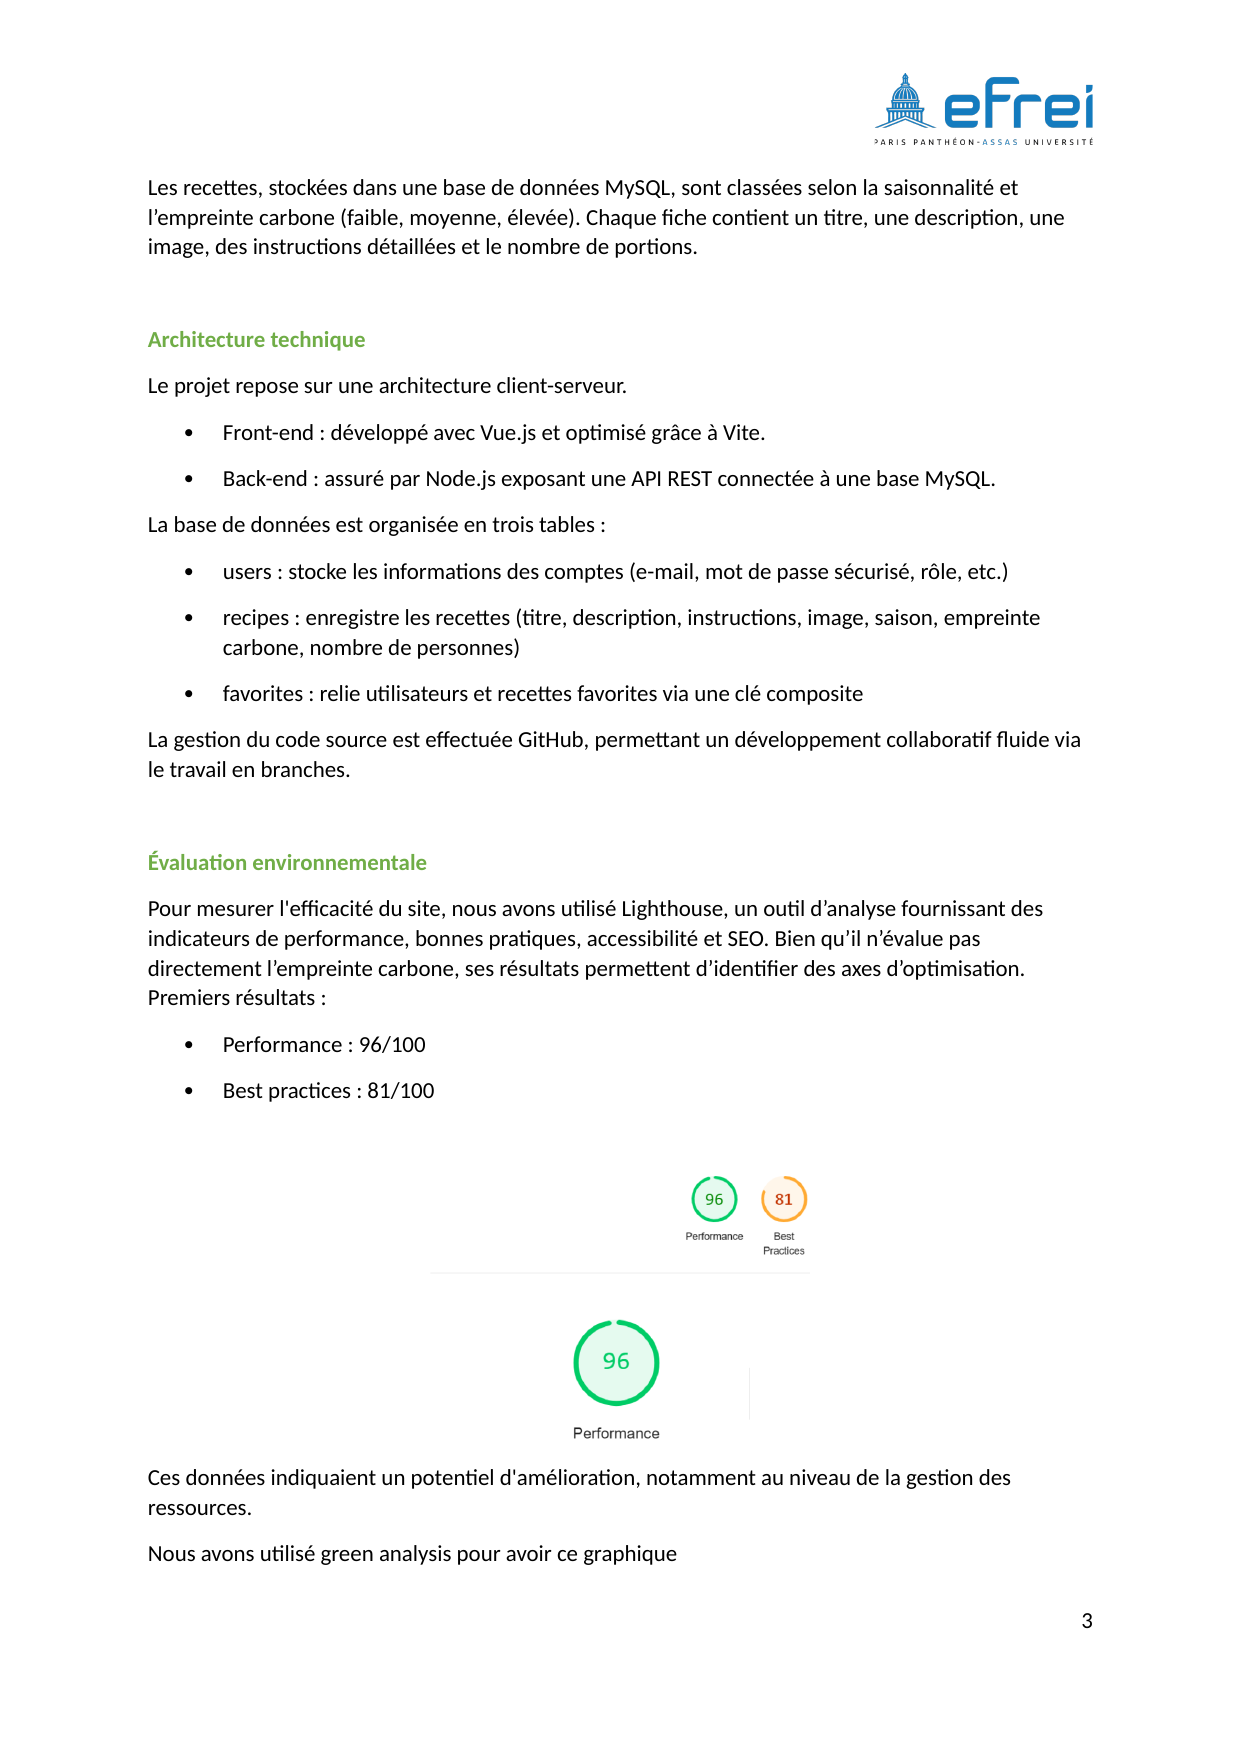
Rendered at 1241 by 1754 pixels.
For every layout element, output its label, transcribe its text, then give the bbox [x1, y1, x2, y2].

text Pour mesurer l'efficacité du site, nous avons utilisé Lighthouse, un outil d’analyse fournissant des indicateurs de performance, bonnes pratiques, accessibilité et SEO. Bien qu’il n’évalue pas directement l’empreinte carbone, ses résultats permettent d’identifier des axes d’optimisation. Premiers résultats : [148, 894, 1093, 1011]
list Best practices : 81/100 [185, 1076, 1093, 1104]
list favorites : relie utilisateurs et recettes favorites via une clé composite [185, 679, 1093, 707]
text Architecture technique [148, 325, 1093, 353]
text Le projet repose sur une architecture client-serveur. [148, 371, 1093, 399]
list Front-end : développé avec Vue.js et optimisé grâce à Vite. [185, 418, 1093, 446]
text Nous avons utilisé green analysis pour avoir ce graphique [148, 1539, 1093, 1567]
text Les recettes, stockées dans une base de données MySQL, sont classées selon la saisonnalité et l’empreinte carbone (faible, moyenne, élevée). Chaque fiche contient un titre, une description, une image, des instructions détaillées et le nombre de portions. [148, 173, 1093, 260]
text La gestion du code source est effectuée GitHub, permettant un développement collaboratif fluide via le travail en branches. [148, 726, 1093, 783]
text Évaluation environnementale [148, 848, 1093, 876]
list Performance : 96/100 [185, 1030, 1093, 1058]
text La base de données est organisée en trois tables : [148, 511, 1093, 538]
list users : stocke les informations des comptes (e-mail, mot de passe sécurisé, rôle, etc.) [185, 557, 1093, 585]
text Ces données indiquaient un potentiel d'amélioration, notamment au niveau de la gestion des ressources. [148, 1463, 1093, 1521]
list recipes : enregistre les recettes (titre, description, instructions, image, saison, empreinte carbone, nombre de personnes) [185, 603, 1093, 661]
list Back-end : assuré par Node.js exposant une API REST connectée à une base MySQL. [185, 464, 1093, 492]
